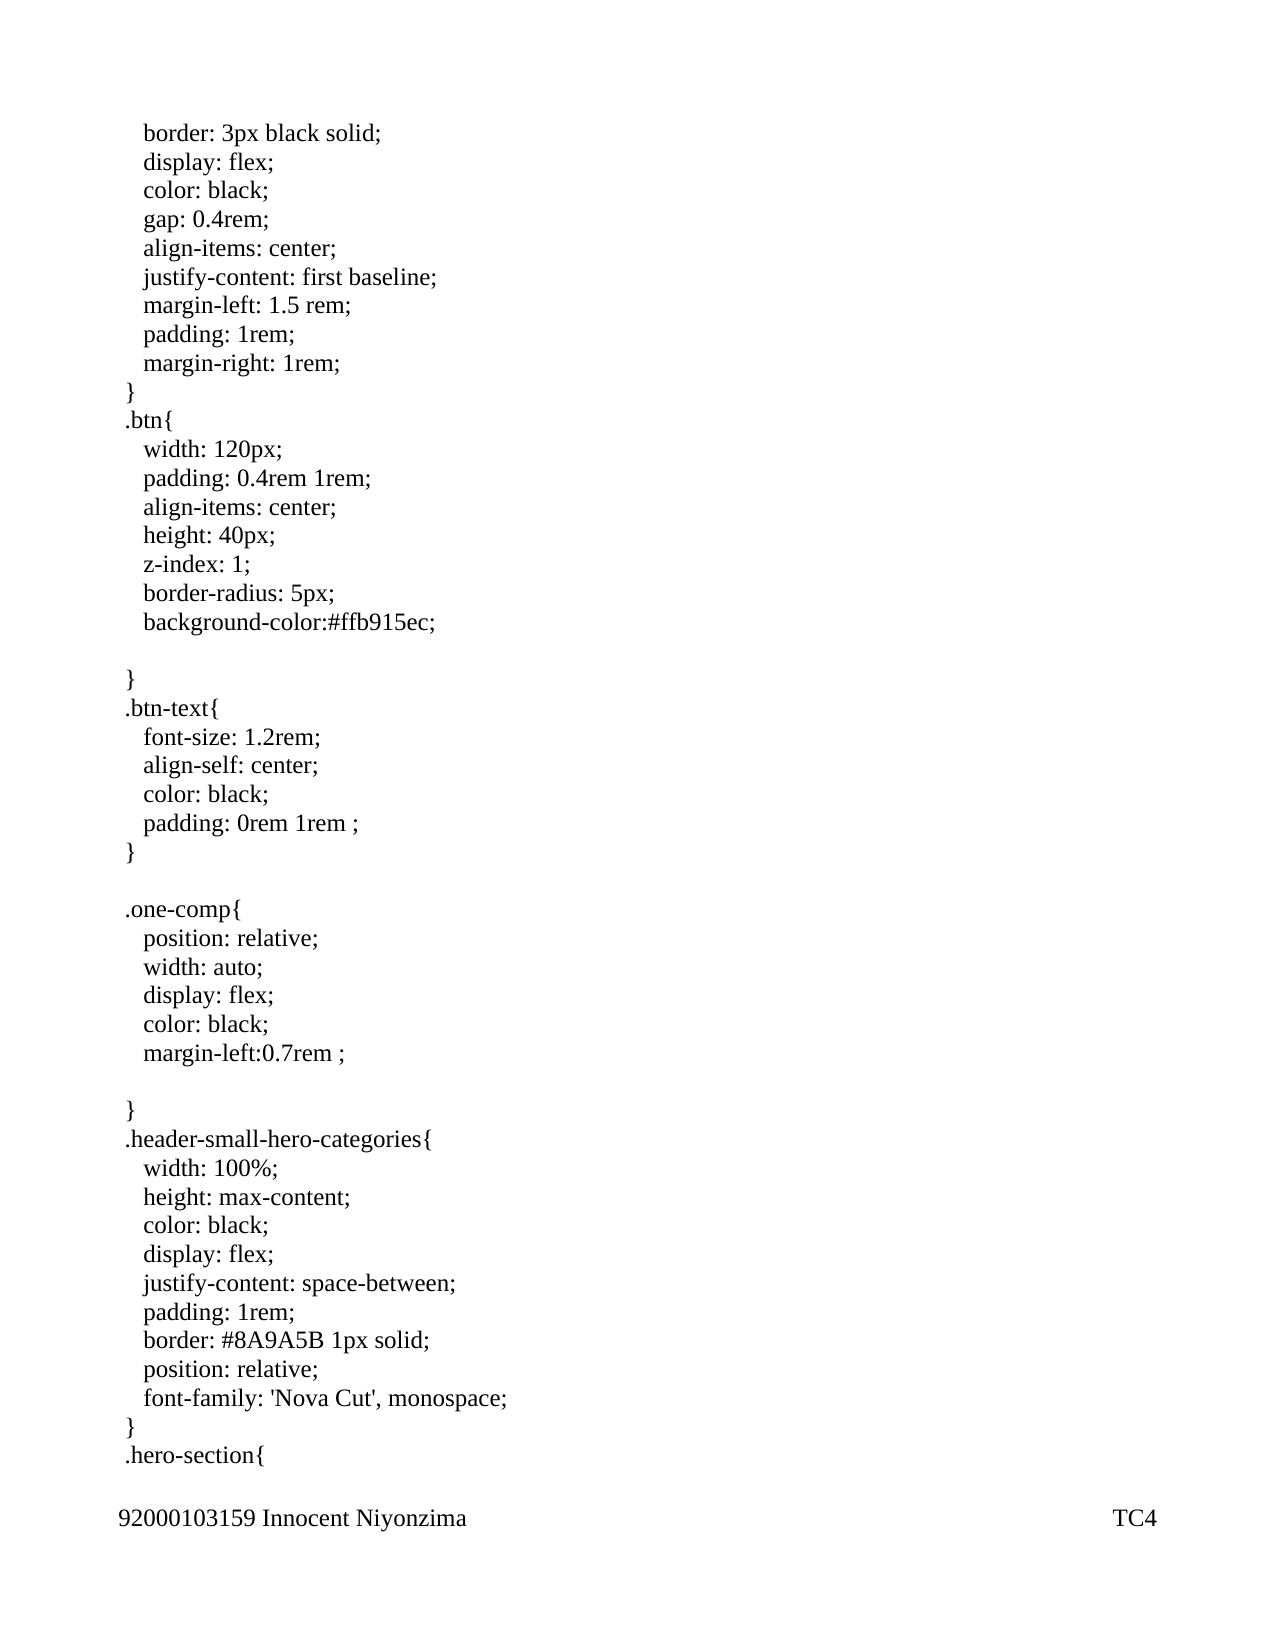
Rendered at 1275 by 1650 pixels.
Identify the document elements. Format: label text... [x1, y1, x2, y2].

text justify-content: space-between; [118, 1268, 1157, 1297]
text color: black; [118, 176, 1157, 204]
text } [118, 837, 1157, 866]
text padding: 0.4rem 1rem; [118, 463, 1157, 492]
text z-index: 1; [118, 549, 1157, 578]
text width: auto; [118, 952, 1157, 981]
text color: black; [118, 1211, 1157, 1239]
text position: relative; [118, 1354, 1157, 1383]
text gap: 0.4rem; [118, 204, 1157, 233]
text background-color:#ffb915ec; [118, 607, 1157, 636]
text border: 3px black solid; [118, 118, 1157, 147]
text padding: 0rem 1rem ; [118, 808, 1157, 837]
text margin-left: 1.5 rem; [118, 291, 1157, 319]
text } [118, 664, 1157, 693]
text .one-comp{ [118, 894, 1157, 923]
text .btn-text{ [118, 693, 1157, 722]
text border: #8A9A5B 1px solid; [118, 1326, 1157, 1354]
text .header-small-hero-categories{ [118, 1124, 1157, 1153]
text display: flex; [118, 1239, 1157, 1268]
text position: relative; [118, 923, 1157, 952]
text } [118, 1096, 1157, 1124]
text .btn{ [118, 406, 1157, 434]
text padding: 1rem; [118, 1297, 1157, 1326]
text align-self: center; [118, 751, 1157, 779]
text width: 100%; [118, 1153, 1157, 1182]
text height: 40px; [118, 521, 1157, 549]
text margin-left:0.7rem ; [118, 1038, 1157, 1067]
text align-items: center; [118, 492, 1157, 521]
text display: flex; [118, 147, 1157, 176]
text height: max-content; [118, 1182, 1157, 1211]
text justify-content: first baseline; [118, 262, 1157, 291]
text padding: 1rem; [118, 319, 1157, 348]
text align-items: center; [118, 233, 1157, 262]
text margin-right: 1rem; [118, 348, 1157, 377]
text color: black; [118, 1009, 1157, 1038]
text } [118, 377, 1157, 406]
text display: flex; [118, 981, 1157, 1009]
text font-size: 1.2rem; [118, 722, 1157, 751]
text border-radius: 5px; [118, 578, 1157, 607]
text } [118, 1412, 1157, 1441]
text .hero-section{ [118, 1441, 1157, 1469]
text color: black; [118, 779, 1157, 808]
text font-family: 'Nova Cut', monospace; [118, 1383, 1157, 1412]
text width: 120px; [118, 434, 1157, 463]
